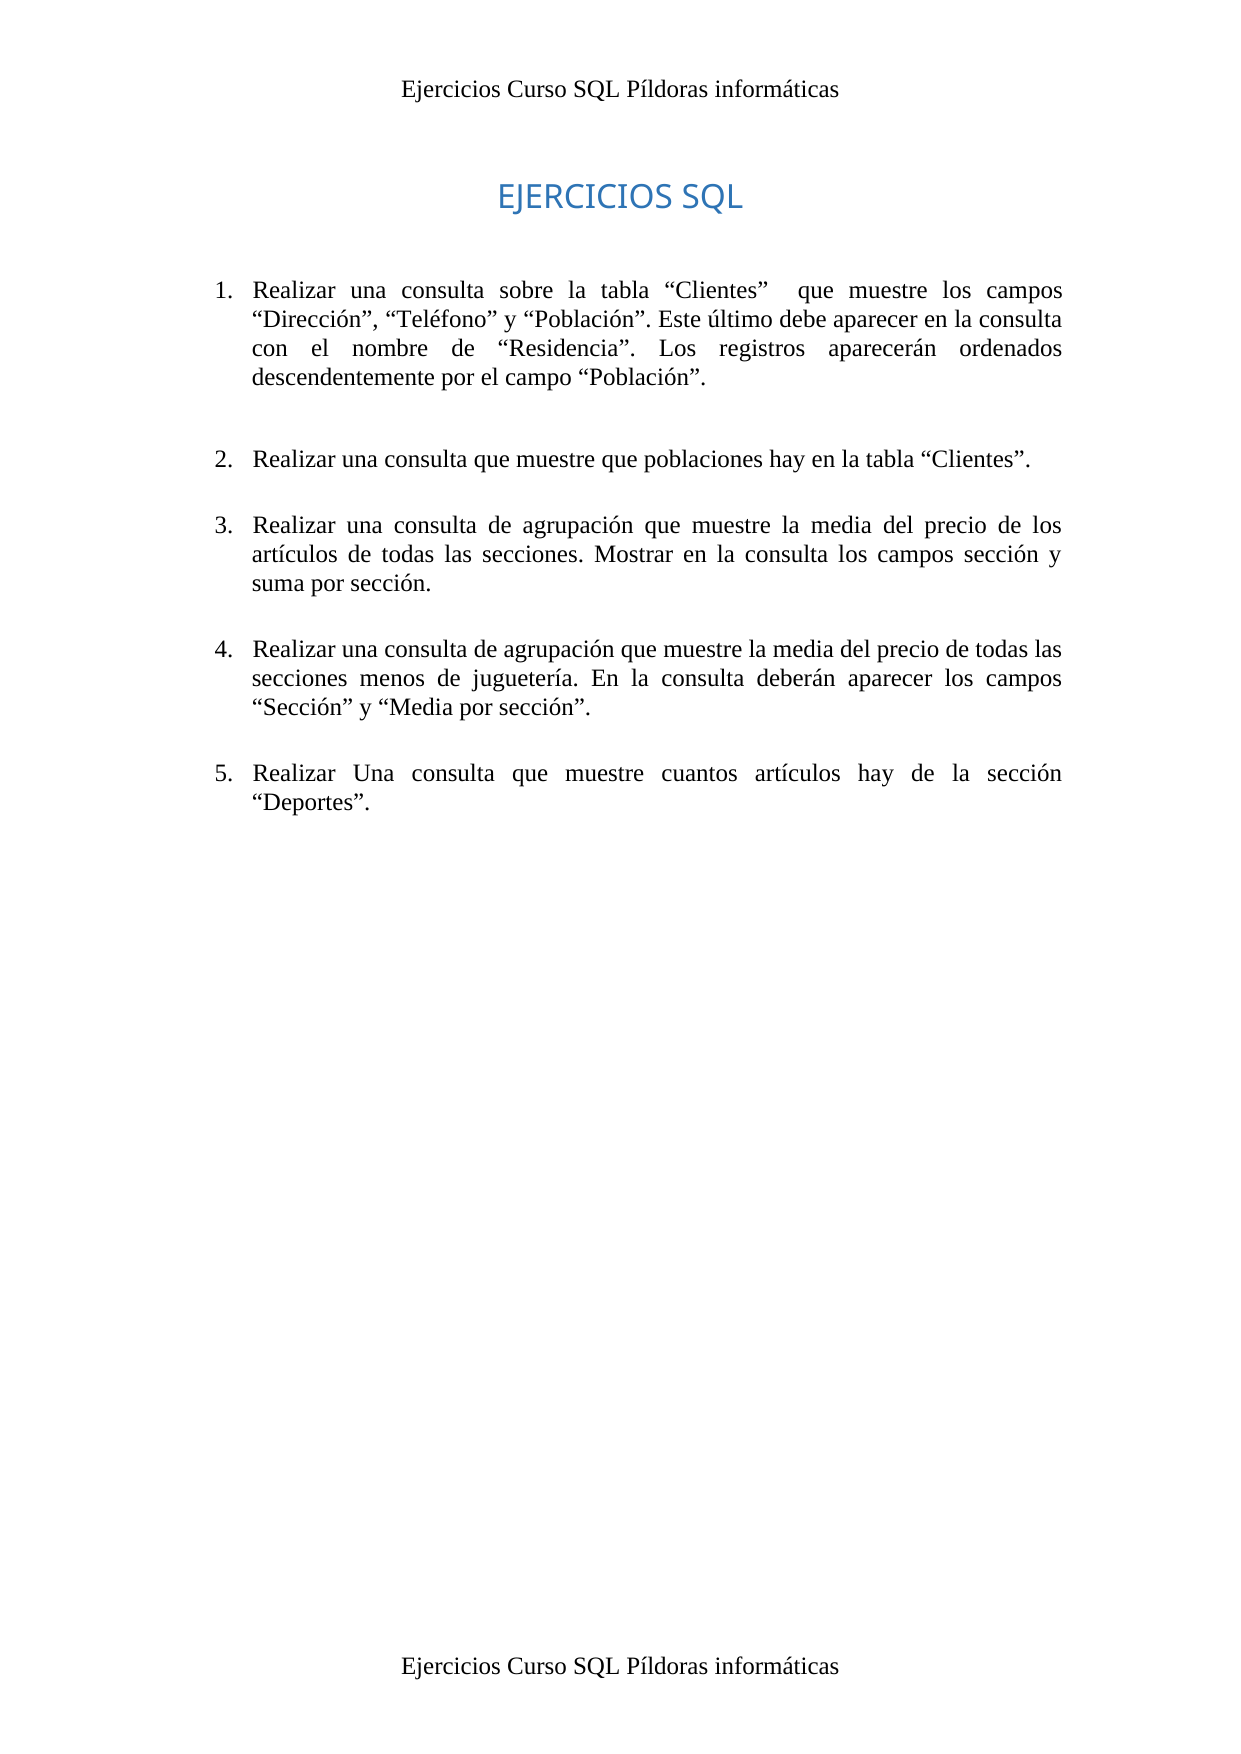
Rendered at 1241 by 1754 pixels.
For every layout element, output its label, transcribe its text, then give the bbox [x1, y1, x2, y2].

list Realizar una consulta que muestre que poblaciones hay en la tabla “Clientes”. [214, 444, 1063, 473]
list Realizar una consulta de agrupación que muestre la media del precio de todas las secciones menos de juguetería. En la consulta deberán aparecer los campos “Sección” y “Media por sección”. [214, 634, 1063, 721]
list Realizar Una consulta que muestre cuantos artículos hay de la sección “Deportes”. [214, 758, 1063, 816]
subtitle EJERCICIOS SQL [177, 173, 1063, 218]
list Realizar una consulta de agrupación que muestre la media del precio de los artículos de todas las secciones. Mostrar en la consulta los campos sección y suma por sección. [214, 511, 1063, 597]
list Realizar una consulta sobre la tabla “Clientes” que muestre los campos “Dirección”, “Teléfono” y “Población”. Este último debe aparecer en la consulta con el nombre de “Residencia”. Los registros aparecerán ordenados descendentemente por el campo “Población”. [214, 276, 1063, 391]
